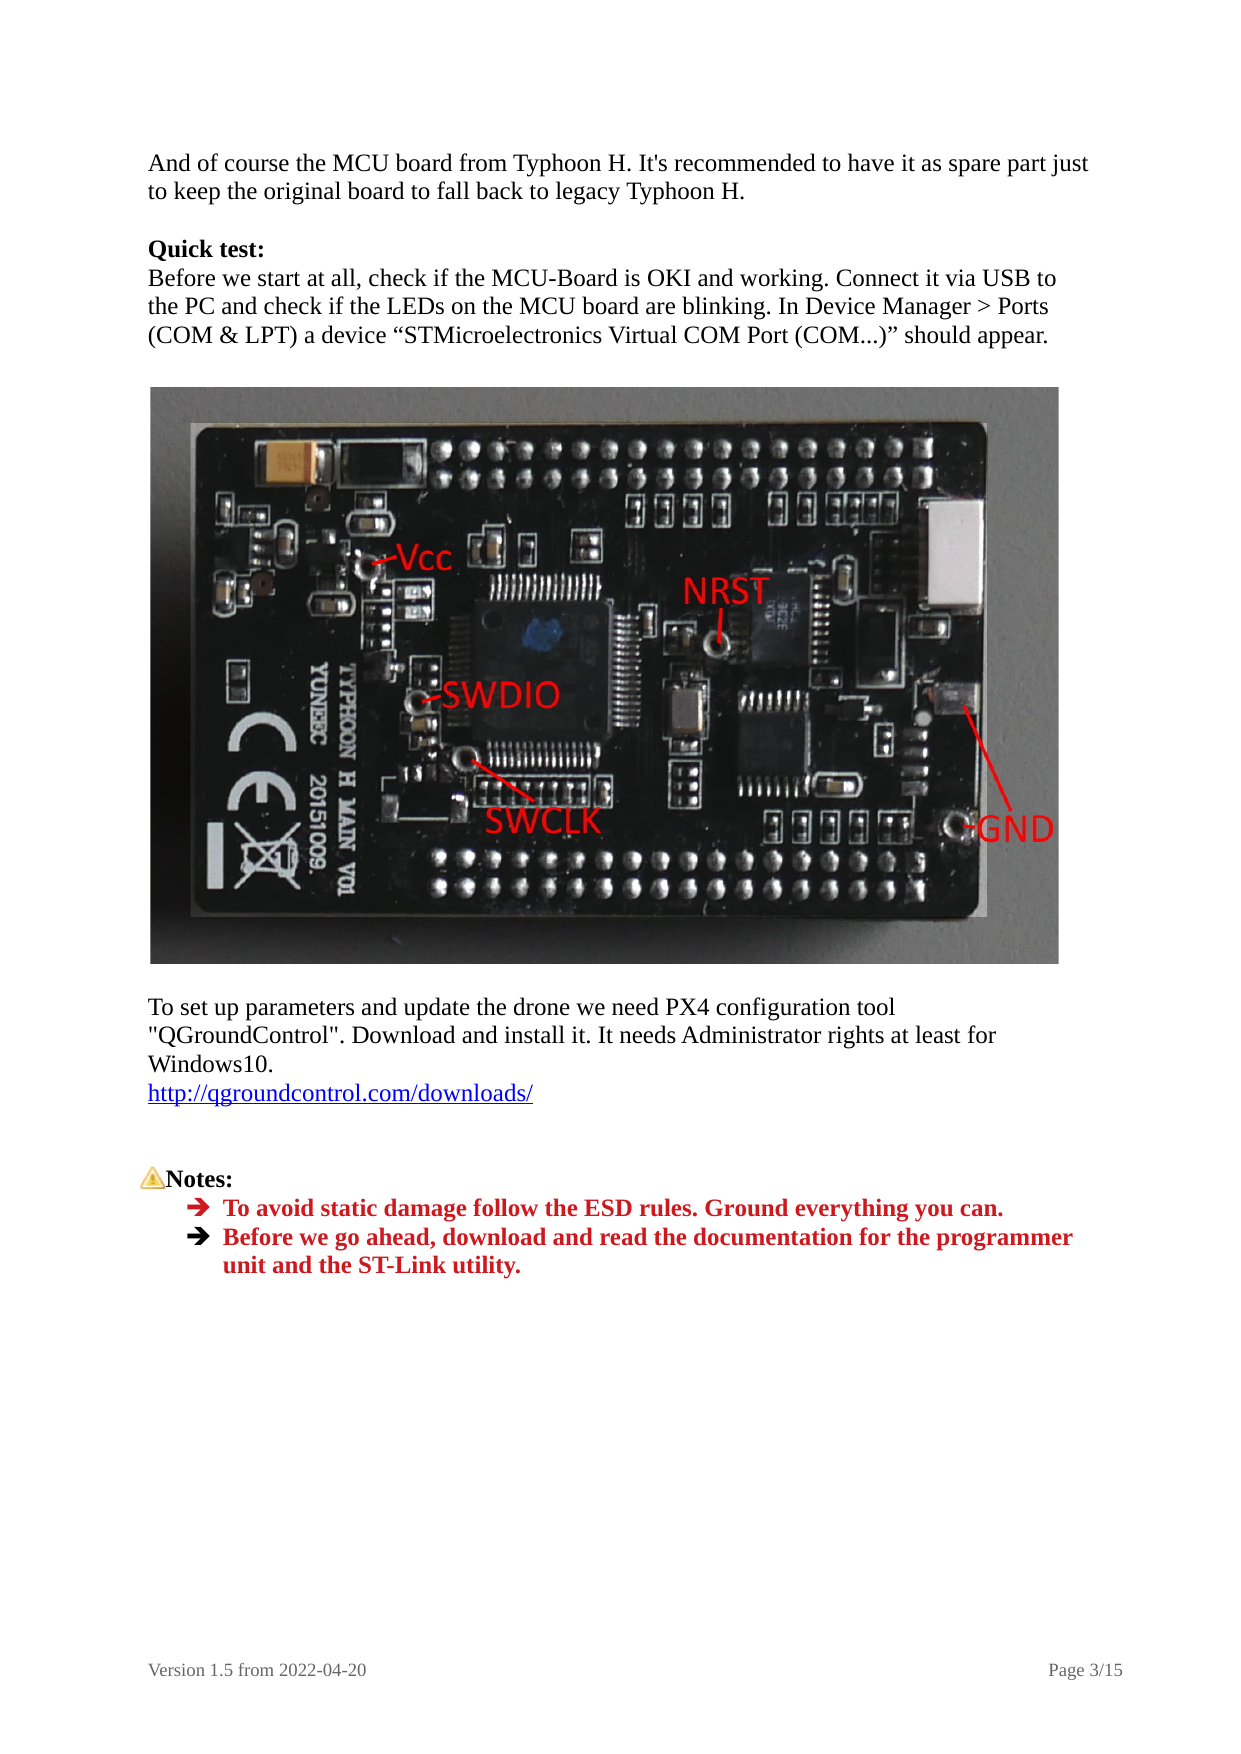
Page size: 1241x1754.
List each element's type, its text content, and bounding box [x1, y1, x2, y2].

text And of course the MCU board from Typhoon H. It's recommended to have it as spare part just to keep the original board to fall back to legacy Typhoon H. [148, 148, 1093, 205]
text Before we start at all, check if the MCU-Board is OKI and working. Connect it via USB to the PC and check if the LEDs on the MCU board are blinking. In Device Manager > Ports (COM & LPT) a device “STMicroelectronics Virtual COM Port (COM...)” should appear. [148, 263, 1093, 349]
list Before we go ahead, download and read the documentation for the programmer unit and the ST-Link utility. [185, 1222, 1093, 1279]
list To avoid static damage follow the ESD rules. Ground everything you can. [185, 1193, 1093, 1222]
picture [140, 1166, 166, 1191]
text Quick test: [148, 234, 1093, 263]
text http://qgroundcontrol.com/downloads/ [148, 1078, 1093, 1107]
text Notes: [148, 1164, 1093, 1193]
text To set up parameters and update the drone we need PX4 configuration tool "QGroundControl". Download and install it. It needs Administrator rights at least for Windows10. [148, 992, 1093, 1078]
picture [150, 387, 1059, 964]
